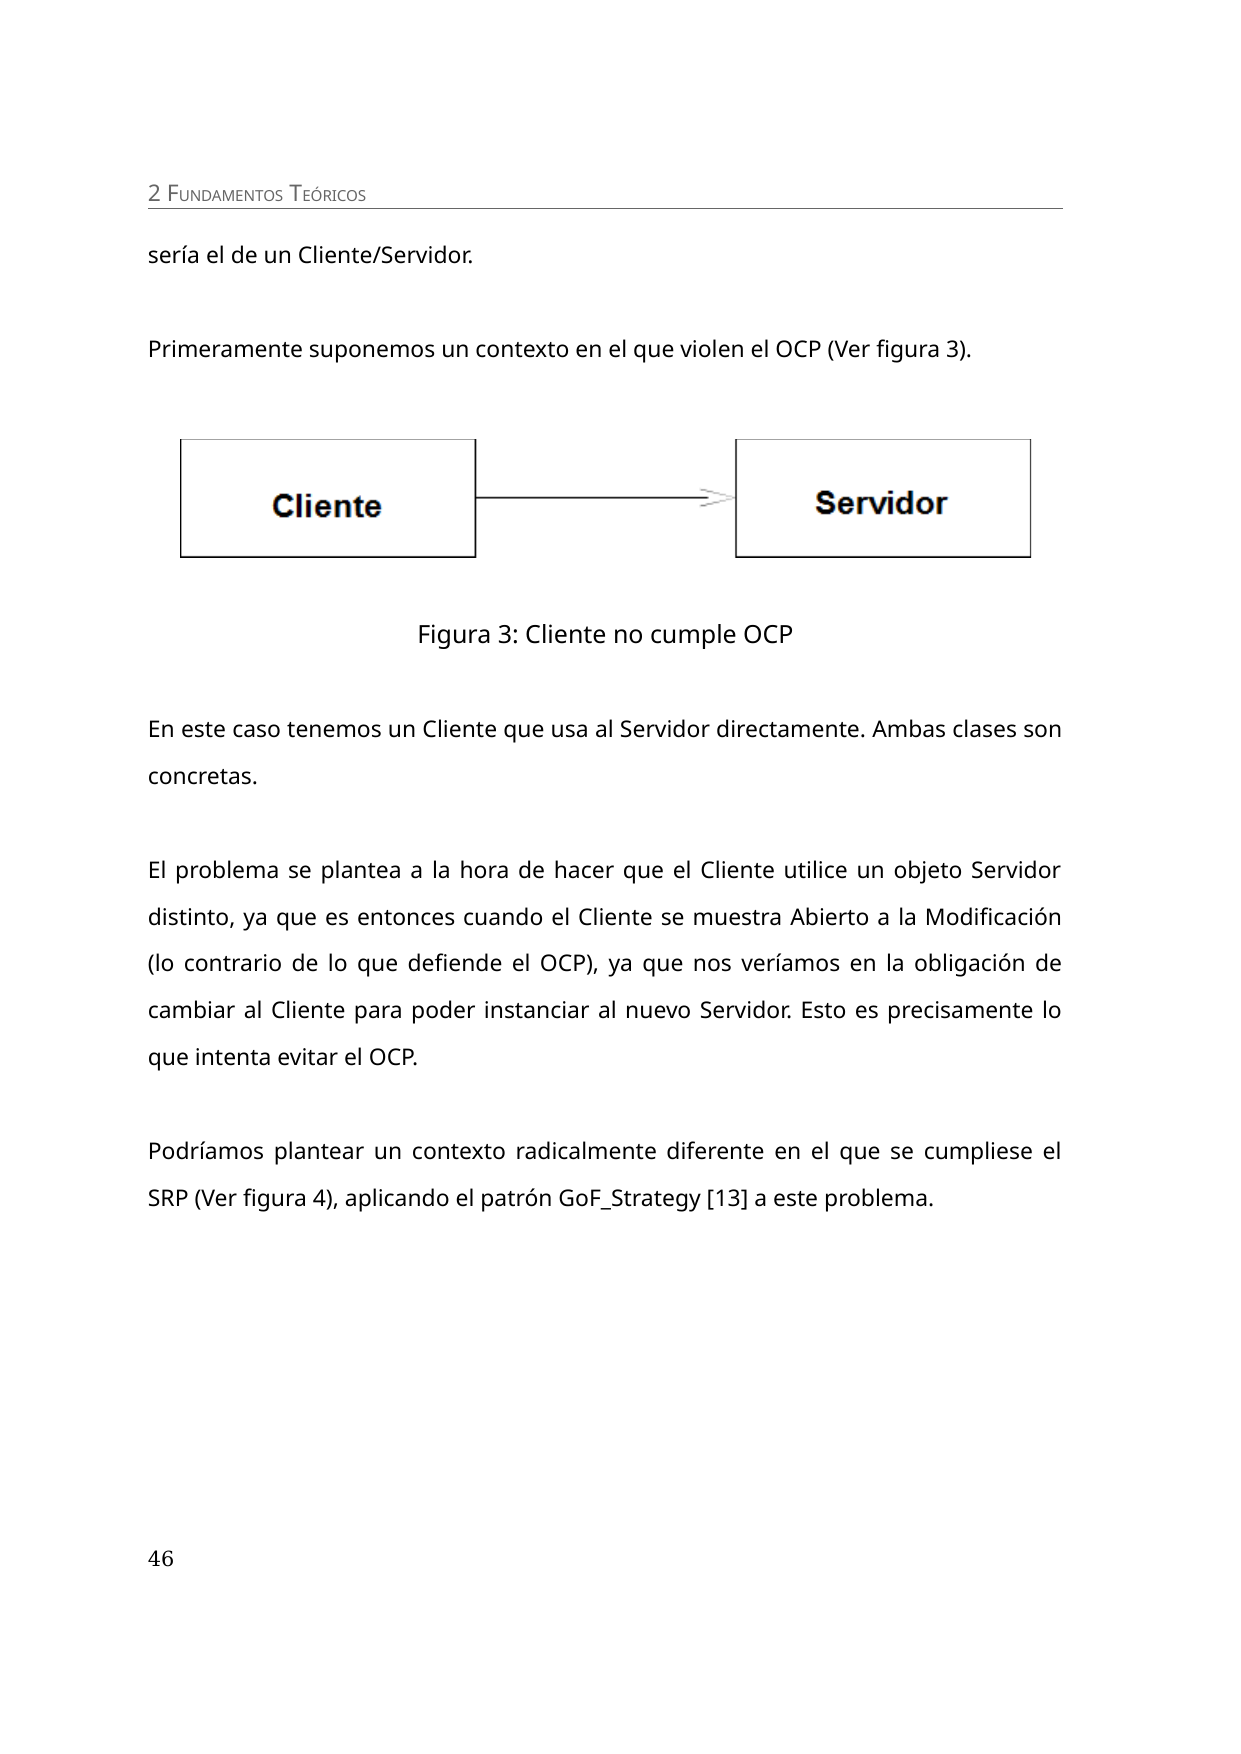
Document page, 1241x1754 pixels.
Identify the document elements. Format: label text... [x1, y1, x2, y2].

picture [180, 439, 1032, 558]
text Figura 3: Cliente no cumple OCP [180, 616, 1031, 651]
text Primeramente suponemos un contexto en el que violen el OCP (Ver figura 3). [148, 333, 1063, 364]
text En este caso tenemos un Cliente que usa al Servidor directamente. Ambas clases son concretas. [148, 713, 1063, 791]
text Podríamos plantear un contexto radicalmente diferente en el que se cumpliese el SRP (Ver figura 4), aplicando el patrón GoF_Strategy [13] a este problema. [148, 1135, 1063, 1213]
text sería el de un Cliente/Servidor. [148, 239, 1063, 270]
text El problema se plantea a la hora de hacer que el Cliente utilice un objeto Servidor distinto, ya que es entonces cuando el Cliente se muestra Abierto a la Modificación (lo contrario de lo que defiende el OCP), ya que nos veríamos en la obligación de cambiar al Cliente para poder instanciar al nuevo Servidor. Esto es precisamente lo que intenta evitar el OCP. [148, 854, 1063, 1072]
